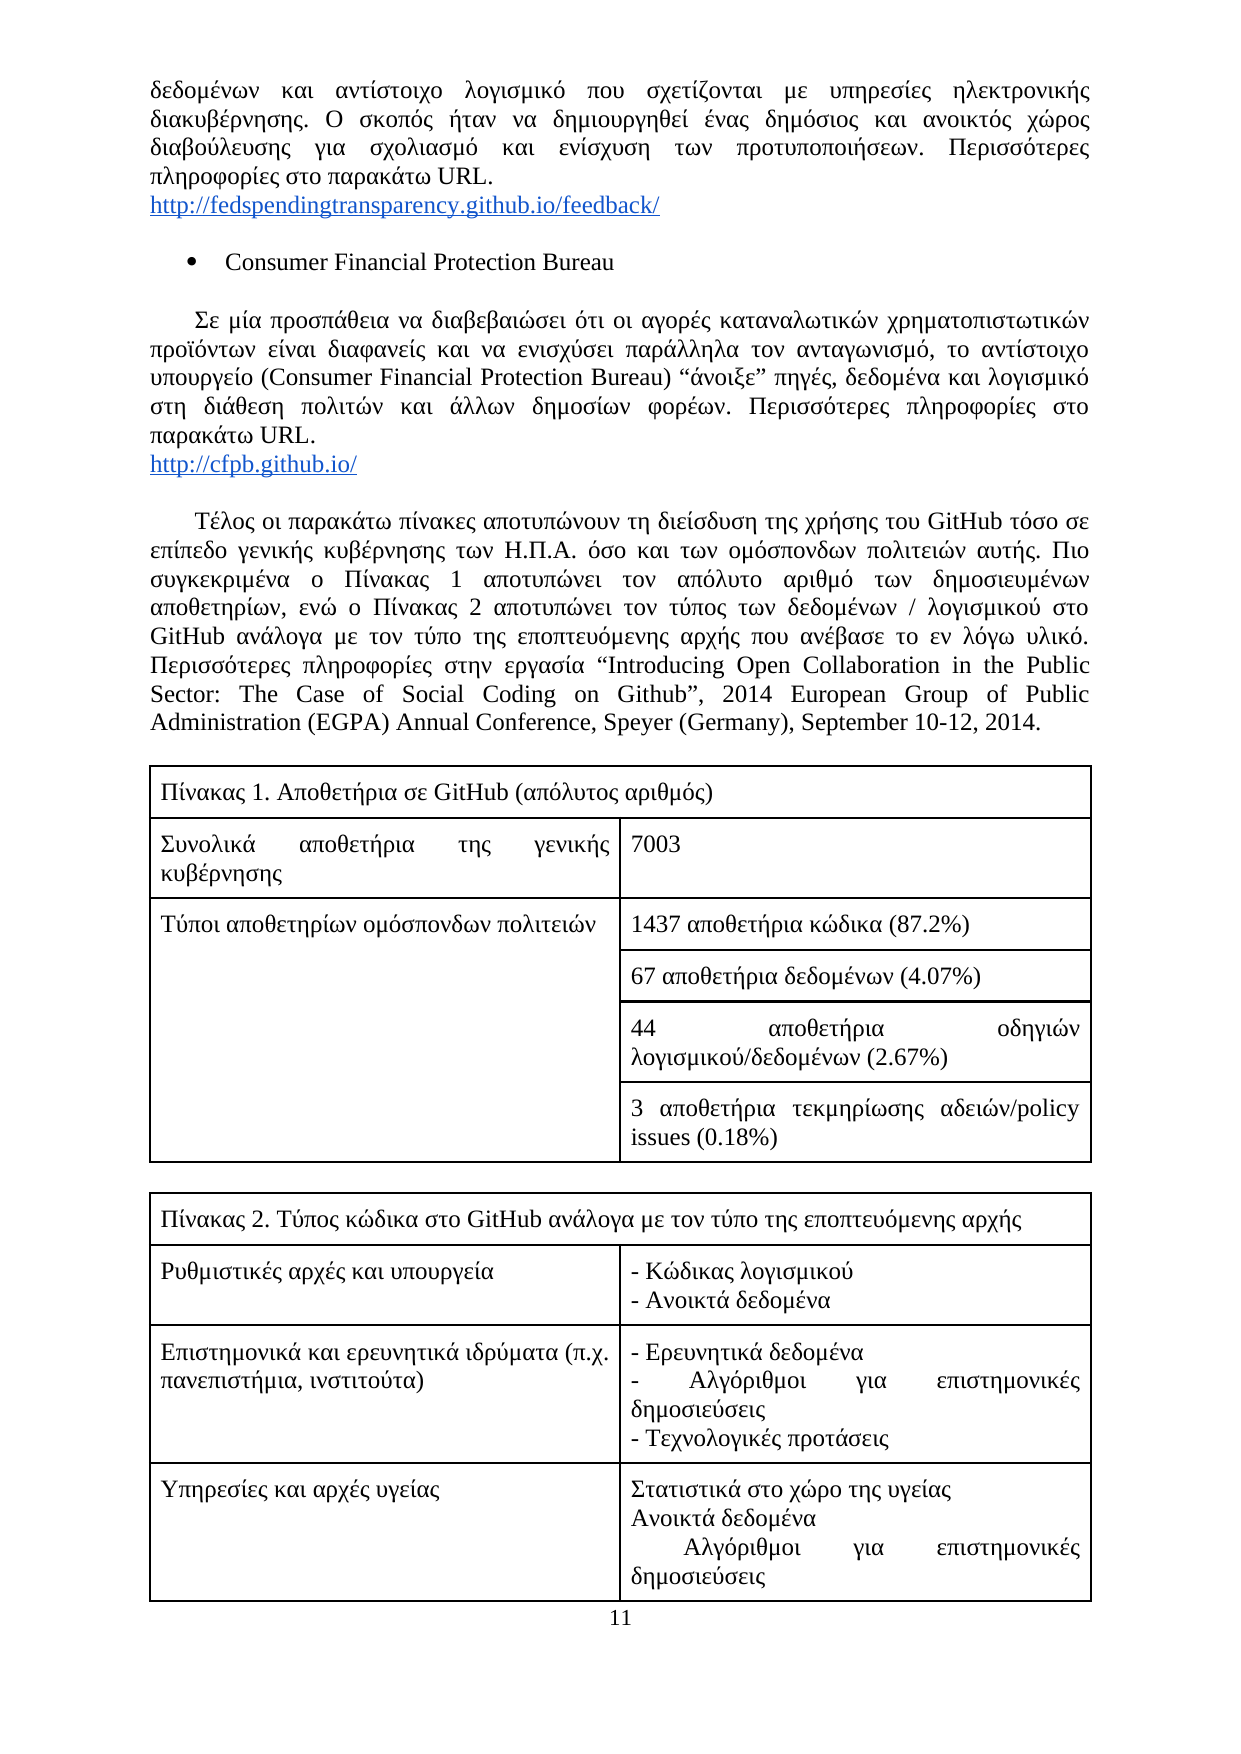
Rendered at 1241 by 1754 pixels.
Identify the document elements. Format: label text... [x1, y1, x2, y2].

table_cell Επιστημονικά και ερευνητικά ιδρύματα (π.χ. πανεπιστήμια, ινστιτούτα) [151, 1326, 619, 1462]
table_cell Στατιστικά στο χώρο της υγείας Ανοικτά δεδομένα Αλγόριθμοι για επιστημονικές δημοσιεύσεις [621, 1464, 1090, 1600]
table_cell Τύποι αποθετηρίων ομόσπονδων πολιτειών [151, 899, 619, 1161]
table_cell - Κώδικας λογισμικού - Ανοικτά δεδομένα [621, 1246, 1090, 1324]
table_cell Υπηρεσίες και αρχές υγείας [151, 1464, 619, 1600]
table_cell 3 αποθετήρια τεκμηρίωσης αδειών/policy issues (0.18%) [621, 1083, 1090, 1161]
list Consumer Financial Protection Bureau [187, 247, 1091, 276]
text Σε μία προσπάθεια να διαβεβαιώσει ότι οι αγορές καταναλωτικών χρηματοπιστωτικών προϊόντων είναι διαφανείς και να ενισχύσει παράλληλα τον ανταγωνισμό, το αντίστοιχο υπουργείο (Consumer Financial Protection Bureau) “άνοιξε” πηγές, δεδομένα και λογισμικό στη διάθεση πολιτών και άλλων δημοσίων φορέων. Περισσότερες πληροφορίες στο παρακάτω URL. [150, 305, 1091, 449]
table_cell Συνολικά αποθετήρια της γενικής κυβέρνησης [151, 819, 619, 897]
table_cell Ρυθμιστικές αρχές και υπουργεία [151, 1246, 619, 1324]
table_header Πίνακας 2. Τύπος κώδικα στο GitHub ανάλογα με τον τύπο της εποπτευόμενης αρχής [151, 1194, 1090, 1244]
table_cell 67 αποθετήρια δεδομένων (4.07%) [621, 951, 1090, 1000]
table_header Πίνακας 1. Αποθετήρια σε GitHub (απόλυτος αριθμός) [151, 767, 1090, 817]
text δεδομένων και αντίστοιχο λογισμικό που σχετίζονται με υπηρεσίες ηλεκτρονικής διακυβέρνησης. Ο σκοπός ήταν να δημιουργηθεί ένας δημόσιος και ανοικτός χώρος διαβούλευσης για σχολιασμό και ενίσχυση των προτυποποιήσεων. Περισσότερες πληροφορίες στο παρακάτω URL. [150, 75, 1091, 190]
text http://fedspendingtransparency.github.io/feedback/ [150, 190, 1091, 219]
table_cell - Ερευνητικά δεδομένα - Αλγόριθμοι για επιστημονικές δημοσιεύσεις - Τεχνολογικές προτάσεις [621, 1326, 1090, 1462]
text http://cfpb.github.io/ [150, 449, 1091, 477]
table_cell 7003 [621, 819, 1090, 897]
table_cell 1437 αποθετήρια κώδικα (87.2%) [621, 899, 1090, 949]
text Τέλος οι παρακάτω πίνακες αποτυπώνουν τη διείσδυση της χρήσης του GitHub τόσο σε επίπεδο γενικής κυβέρνησης των Η.Π.Α. όσο και των ομόσπονδων πολιτειών αυτής. Πιο συγκεκριμένα ο Πίνακας 1 αποτυπώνει τον απόλυτο αριθμό των δημοσιευμένων αποθετηρίων, ενώ ο Πίνακας 2 αποτυπώνει τον τύπος των δεδομένων / λογισμικού στο GitHub ανάλογα με τον τύπο της εποπτευόμενης αρχής που ανέβασε το εν λόγω υλικό. Περισσότερες πληροφορίες στην εργασία “Introducing Open Collaboration in the Public Sector: The Case of Social Coding on Github”, 2014 European Group of Public Administration (EGPA) Annual Conference, Speyer (Germany), September 10-12, 2014. [150, 506, 1091, 736]
table_cell 44 αποθετήρια οδηγιών λογισμικού/δεδομένων (2.67%) [621, 1003, 1090, 1081]
